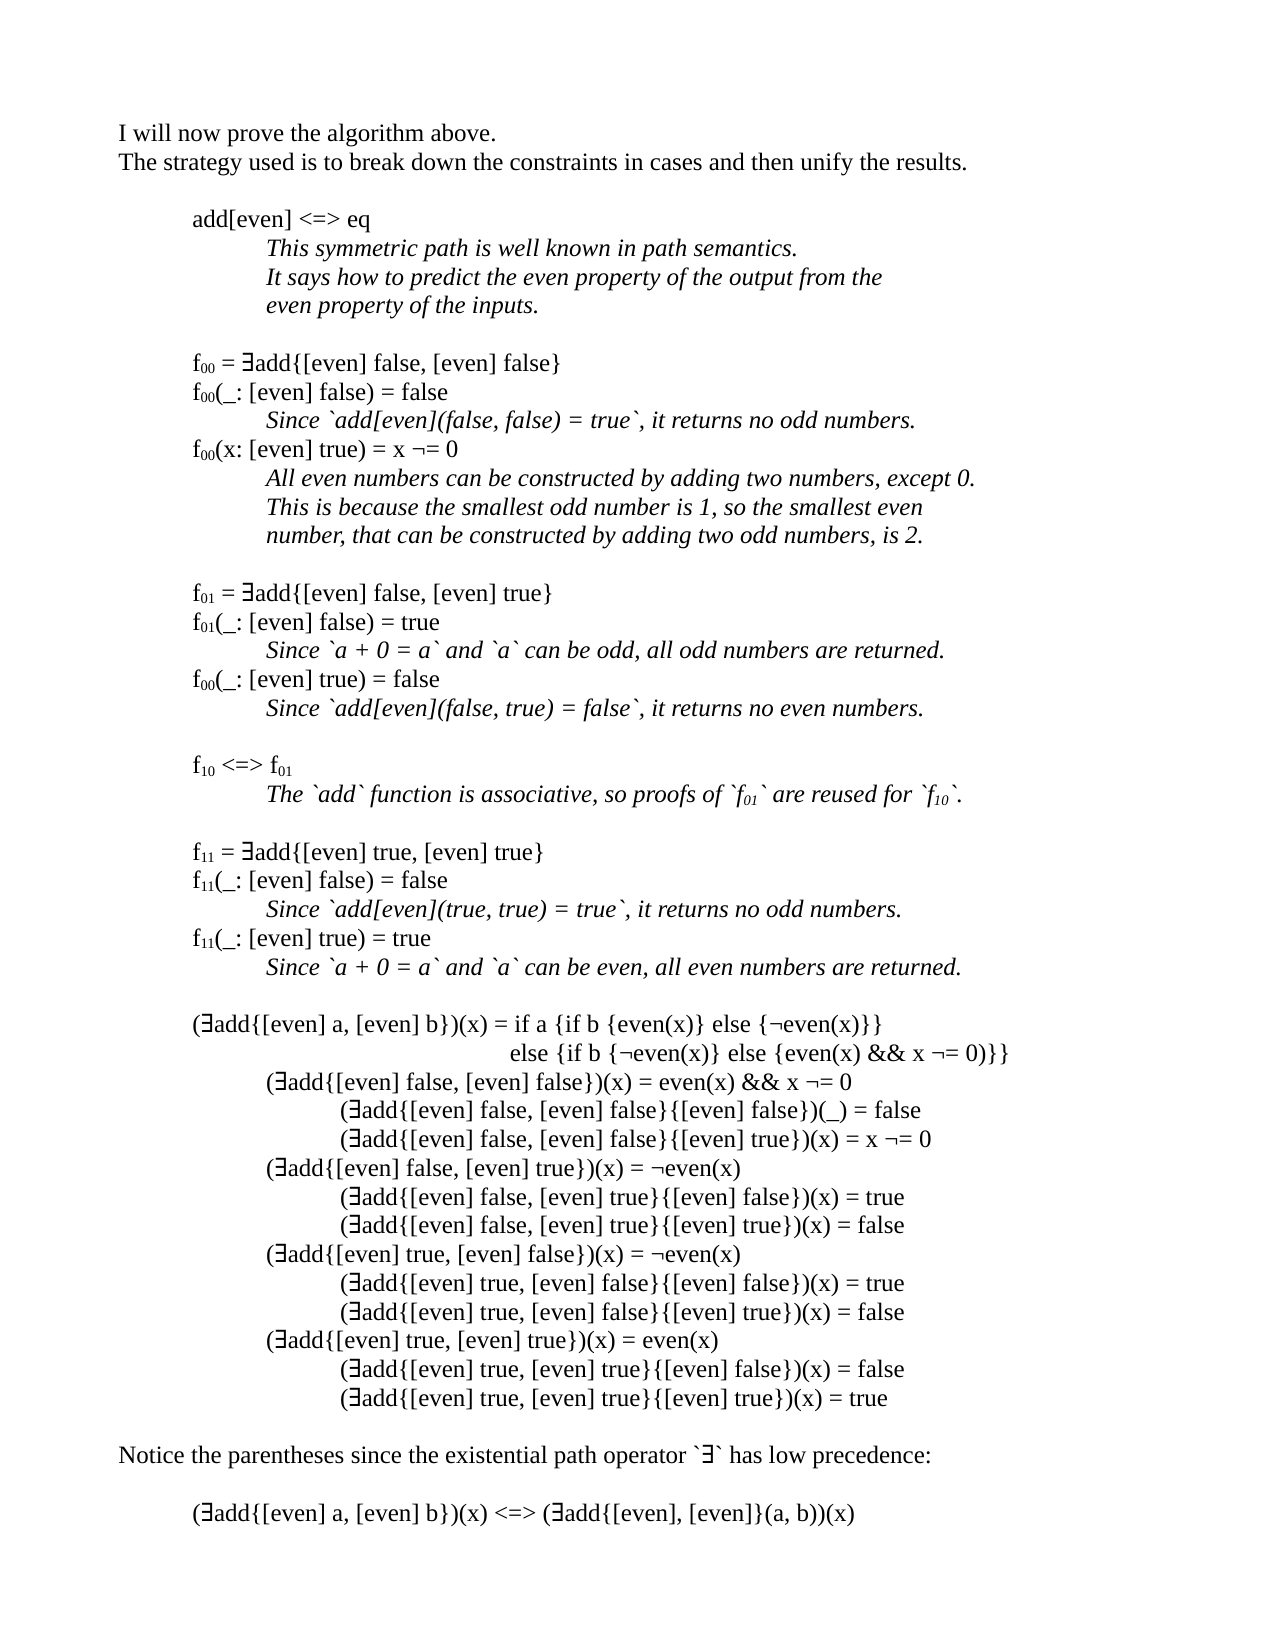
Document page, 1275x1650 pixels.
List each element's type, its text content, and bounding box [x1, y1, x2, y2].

text All even numbers can be constructed by adding two numbers, except 0. [118, 463, 1157, 492]
text (∃add{[even] false, [even] true}{[even] false})(x) = true [118, 1182, 1157, 1211]
text (∃add{[even] true, [even] false}{[even] true})(x) = false [118, 1297, 1157, 1326]
text f10 <=> f01 [118, 751, 1157, 779]
text Since `add[even](false, false) = true`, it returns no odd numbers. [118, 406, 1157, 434]
text Since `a + 0 = a` and `a` can be even, all even numbers are returned. [118, 952, 1157, 981]
text (∃add{[even] a, [even] b})(x) = if a {if b {even(x)} else {¬even(x)}} [118, 1009, 1157, 1038]
text (∃add{[even] false, [even] false}{[even] false})(_) = false [118, 1096, 1157, 1124]
text f01 = ∃add{[even] false, [even] true} [118, 578, 1157, 607]
text Since `add[even](false, true) = false`, it returns no even numbers. [118, 693, 1157, 722]
text f11 = ∃add{[even] true, [even] true} [118, 837, 1157, 866]
text (∃add{[even] a, [even] b})(x) <=> (∃add{[even], [even]}(a, b))(x) [118, 1498, 1157, 1527]
text (∃add{[even] true, [even] true}{[even] false})(x) = false [118, 1354, 1157, 1383]
text (∃add{[even] false, [even] true}{[even] true})(x) = false [118, 1211, 1157, 1239]
text Since `a + 0 = a` and `a` can be odd, all odd numbers are returned. [118, 636, 1157, 664]
text Notice the parentheses since the existential path operator `∃` has low precedence: [118, 1441, 1157, 1469]
text add[even] <=> eq [118, 204, 1157, 233]
text I will now prove the algorithm above. The strategy used is to break down the constraints in cases and then unify the results. [118, 118, 1157, 176]
text f00 = ∃add{[even] false, [even] false} [118, 348, 1157, 377]
text f01(_: [even] false) = true [118, 607, 1157, 636]
text f00(x: [even] true) = x ¬= 0 [118, 434, 1157, 463]
text (∃add{[even] false, [even] false}{[even] true})(x) = x ¬= 0 [118, 1124, 1157, 1153]
text (∃add{[even] true, [even] true}{[even] true})(x) = true [118, 1383, 1157, 1412]
text This is because the smallest odd number is 1, so the smallest even [118, 492, 1157, 521]
text This symmetric path is well known in path semantics. [118, 233, 1157, 262]
text (∃add{[even] false, [even] true})(x) = ¬even(x) [118, 1153, 1157, 1182]
text f11(_: [even] false) = false [118, 866, 1157, 894]
text f00(_: [even] true) = false [118, 664, 1157, 693]
text (∃add{[even] true, [even] false}{[even] false})(x) = true [118, 1268, 1157, 1297]
text It says how to predict the even property of the output from the [118, 262, 1157, 291]
text (∃add{[even] true, [even] true})(x) = even(x) [118, 1326, 1157, 1354]
text The `add` function is associative, so proofs of `f01` are reused for `f10`. [118, 779, 1157, 808]
text else {if b {¬even(x)} else {even(x) && x ¬= 0)}} [118, 1038, 1157, 1067]
text (∃add{[even] true, [even] false})(x) = ¬even(x) [118, 1239, 1157, 1268]
text f00(_: [even] false) = false [118, 377, 1157, 406]
text f11(_: [even] true) = true [118, 923, 1157, 952]
text even property of the inputs. [118, 291, 1157, 319]
text number, that can be constructed by adding two odd numbers, is 2. [118, 521, 1157, 549]
text (∃add{[even] false, [even] false})(x) = even(x) && x ¬= 0 [118, 1067, 1157, 1096]
text Since `add[even](true, true) = true`, it returns no odd numbers. [118, 894, 1157, 923]
